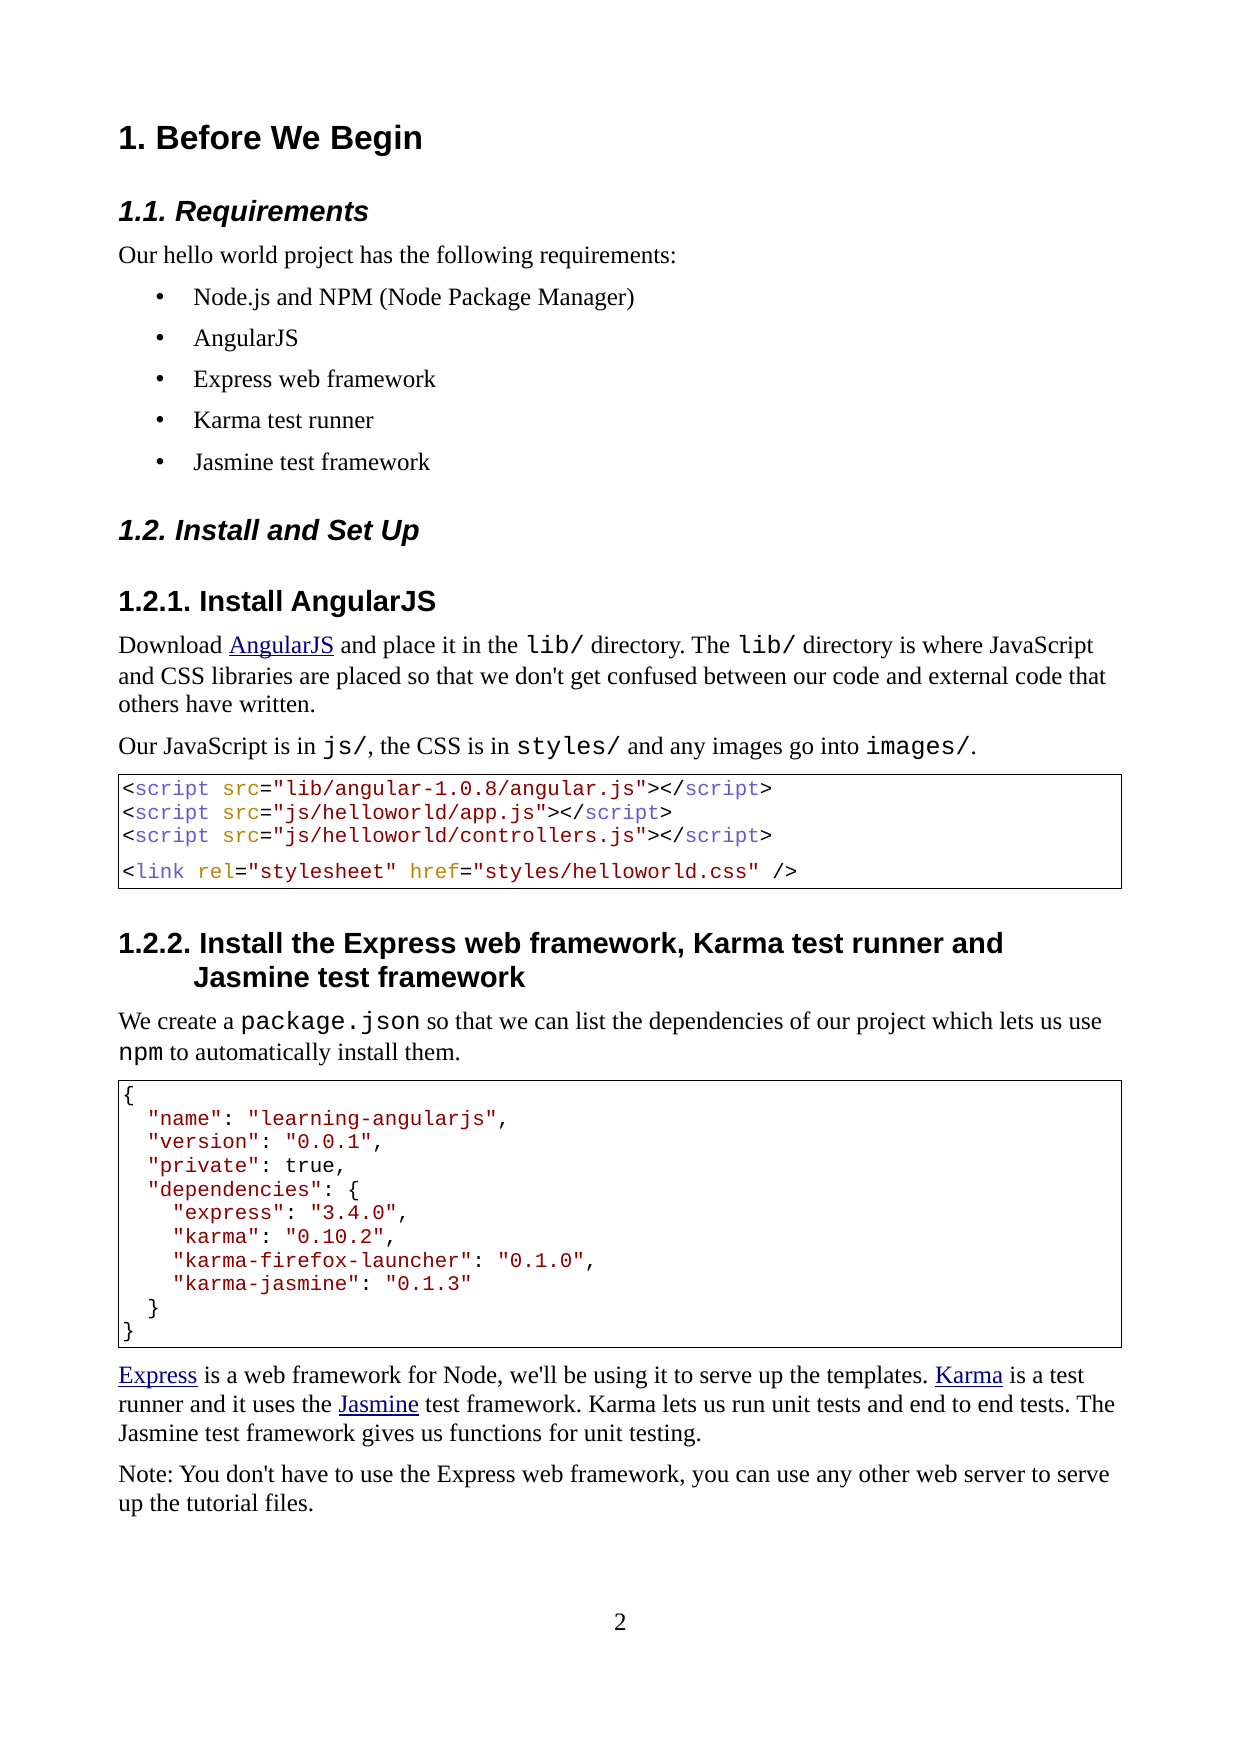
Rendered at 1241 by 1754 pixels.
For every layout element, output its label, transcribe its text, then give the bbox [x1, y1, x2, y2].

text } [119, 1317, 1121, 1347]
text "express": "3.4.0", [119, 1198, 1121, 1222]
text "name": "learning-angularjs", [119, 1104, 1121, 1127]
text "dependencies": { [119, 1175, 1121, 1198]
subtitle Before We Begin [118, 118, 1122, 157]
text We create a package.json so that we can list the dependencies of our project which lets us use npm to automatically install them. [118, 1006, 1122, 1068]
text <script src="js/helloworld/controllers.js"></script> [119, 821, 1121, 849]
text Express is a web framework for Node, we'll be using it to serve up the templates. Karma is a test runner and it uses the Jasmine test framework. Karma lets us run unit tests and end to end tests. The Jasmine test framework gives us functions for unit testing. [118, 1361, 1122, 1447]
text <script src="js/helloworld/app.js"></script> [119, 798, 1121, 821]
text Note: You don't have to use the Express web framework, you can use any other web server to serve up the tutorial files. [118, 1459, 1122, 1517]
text "karma-firefox-launcher": "0.1.0", [119, 1246, 1121, 1269]
list Node.js and NPM (Node Package Manager) [156, 282, 1122, 310]
subtitle Install and Set Up [118, 513, 1122, 546]
text <script src="lib/angular-1.0.8/angular.js"></script> [119, 775, 1121, 798]
text Download AngularJS and place it in the lib/ directory. The lib/ directory is where JavaScript and CSS libraries are placed so that we don't get confused between our code and external code that others have written. [118, 630, 1122, 718]
subtitle Requirements [118, 194, 1122, 228]
text "version": "0.0.1", [119, 1127, 1121, 1151]
list Karma test runner [156, 405, 1122, 434]
text <link rel="stylesheet" href="styles/helloworld.css" /> [119, 857, 1121, 888]
text "private": true, [119, 1151, 1121, 1175]
subtitle Install AngularJS [118, 584, 1122, 617]
text } [119, 1293, 1121, 1317]
text "karma-jasmine": "0.1.3" [119, 1269, 1121, 1293]
text Our hello world project has the following requirements: [118, 240, 1122, 269]
text "karma": "0.10.2", [119, 1222, 1121, 1246]
list Express web framework [156, 364, 1122, 393]
subtitle Install the Express web framework, Karma test runner and Jasmine test framework [118, 926, 1122, 993]
list Jasmine test framework [156, 447, 1122, 475]
text Our JavaScript is in js/, the CSS is in styles/ and any images go into images/. [118, 731, 1122, 762]
text { [119, 1081, 1121, 1104]
list AngularJS [156, 323, 1122, 352]
